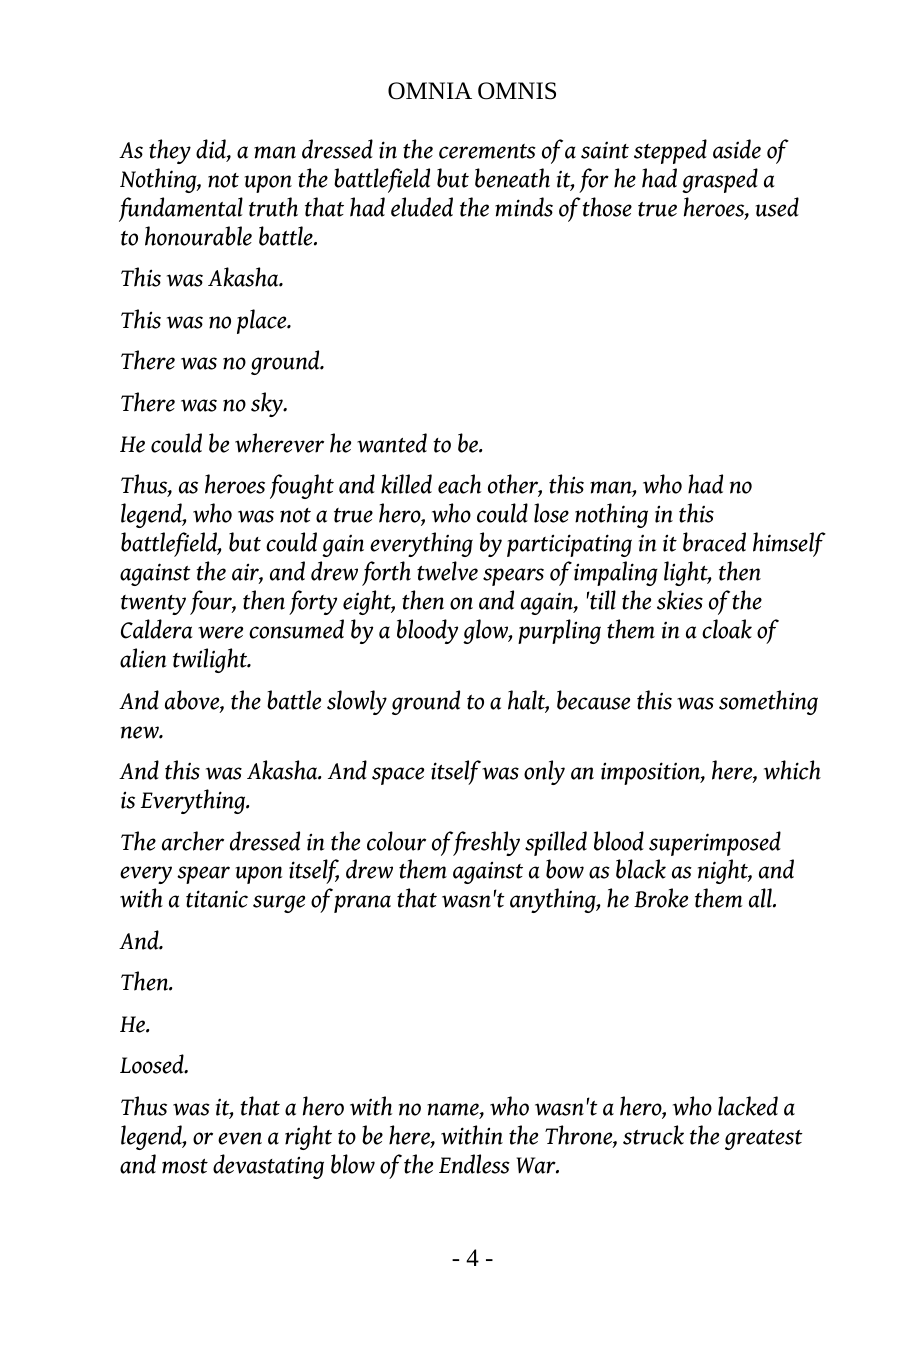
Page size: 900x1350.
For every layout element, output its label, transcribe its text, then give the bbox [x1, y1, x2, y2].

text As they did, a man dressed in the cerements of a saint stepped aside of Nothing, not upon the battlefield but beneath it, for he had grasped a fundamental truth that had eluded the minds of those true heroes, used to honourable battle. [120, 136, 825, 252]
text And above, the battle slowly ground to a halt, because this was something new. [120, 687, 825, 745]
text Thus, as heroes fought and killed each other, this man, who had no legend, who was not a true hero, who could lose nothing in this battlefield, but could gain everything by participating in it braced himself against the air, and drew forth twelve spears of impaling light, then twenty four, then forty eight, then on and again, 'till the skies of the Caldera were consumed by a bloody glow, purpling them in a cloak of alien twilight. [120, 472, 825, 675]
text Thus was it, that a hero with no name, who wasn't a hero, who lacked a legend, or even a right to be here, within the Throne, struck the greatest and most devastating blow of the Endless War. [120, 1093, 825, 1180]
text He. [120, 1010, 825, 1039]
text He could be wherever he wanted to be. [120, 431, 825, 459]
text This was Akasha. [120, 265, 825, 294]
text The archer dressed in the colour of freshly spilled blood superimposed every spear upon itself, drew them against a bow as black as night, and with a titanic surge of prana that wasn't anything, he Broke them all. [120, 828, 825, 915]
text This was no place. [120, 306, 825, 335]
text Loosed. [120, 1052, 825, 1081]
text And this was Akasha. And space itself was only an imposition, here, which is Everything. [120, 758, 825, 816]
text And. [120, 927, 825, 956]
text There was no ground. [120, 348, 825, 377]
text Then. [120, 969, 825, 998]
text There was no sky. [120, 389, 825, 418]
